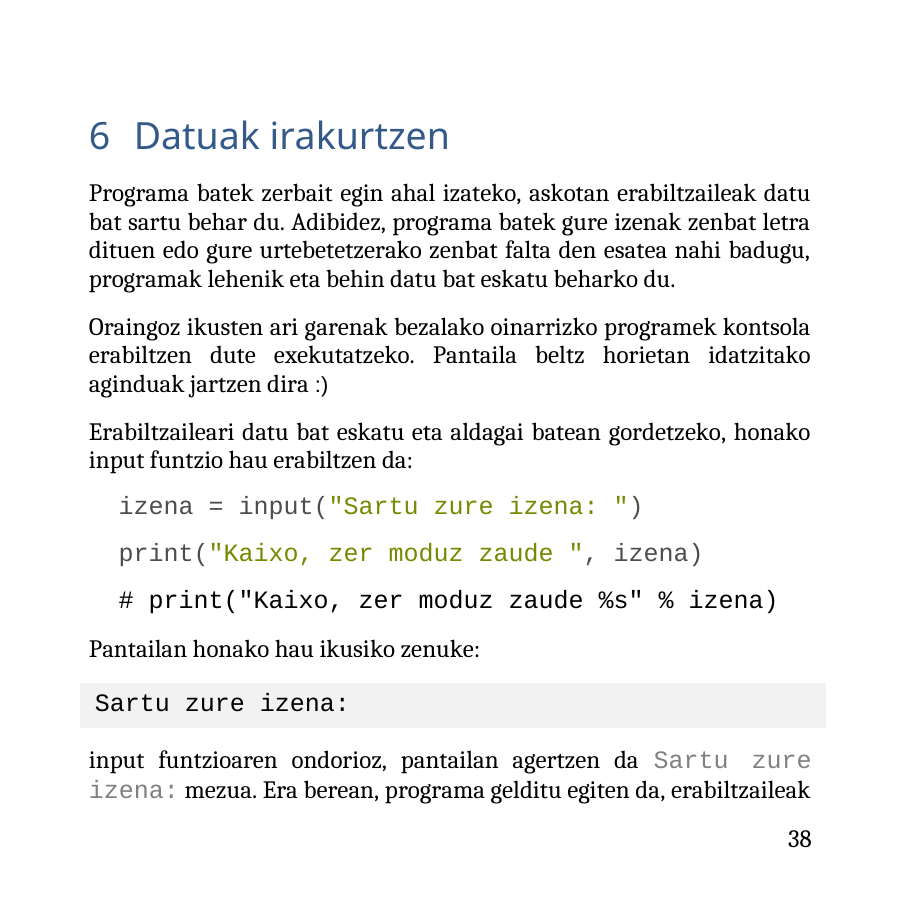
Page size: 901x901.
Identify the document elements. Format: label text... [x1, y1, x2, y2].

text input funtzioaren ondorioz, pantailan agertzen da Sartu zure izena: mezua. Era berean, programa gelditu egiten da, erabiltzaileak [89, 746, 811, 806]
text # print("Kaixo, zer moduz zaude %s" % izena) [118, 588, 811, 616]
text print("Kaixo, zer moduz zaude ", izena) [118, 541, 811, 569]
subtitle Datuak irakurtzen [89, 109, 811, 160]
text Oraingoz ikusten ari garenak bezalako oinarrizko programek kontsola erabiltzen dute exekutatzeko. Pantaila beltz horietan idatzitako aginduak jartzen dira :) [89, 313, 811, 399]
text Sartu zure izena: [86, 689, 820, 721]
text Pantailan honako hau ikusiko zenuke: [89, 635, 811, 664]
text izena = input("Sartu zure izena: ") [118, 494, 811, 522]
text Erabiltzaileari datu bat eskatu eta aldagai batean gordetzeko, honako input funtzio hau erabiltzen da: [89, 418, 811, 475]
text Programa batek zerbait egin ahal izateko, askotan erabiltzaileak datu bat sartu behar du. Adibidez, programa batek gure izenak zenbat letra dituen edo gure urtebetetzerako zenbat falta den esatea nahi badugu, programak lehenik eta behin datu bat eskatu beharko du. [89, 179, 811, 294]
